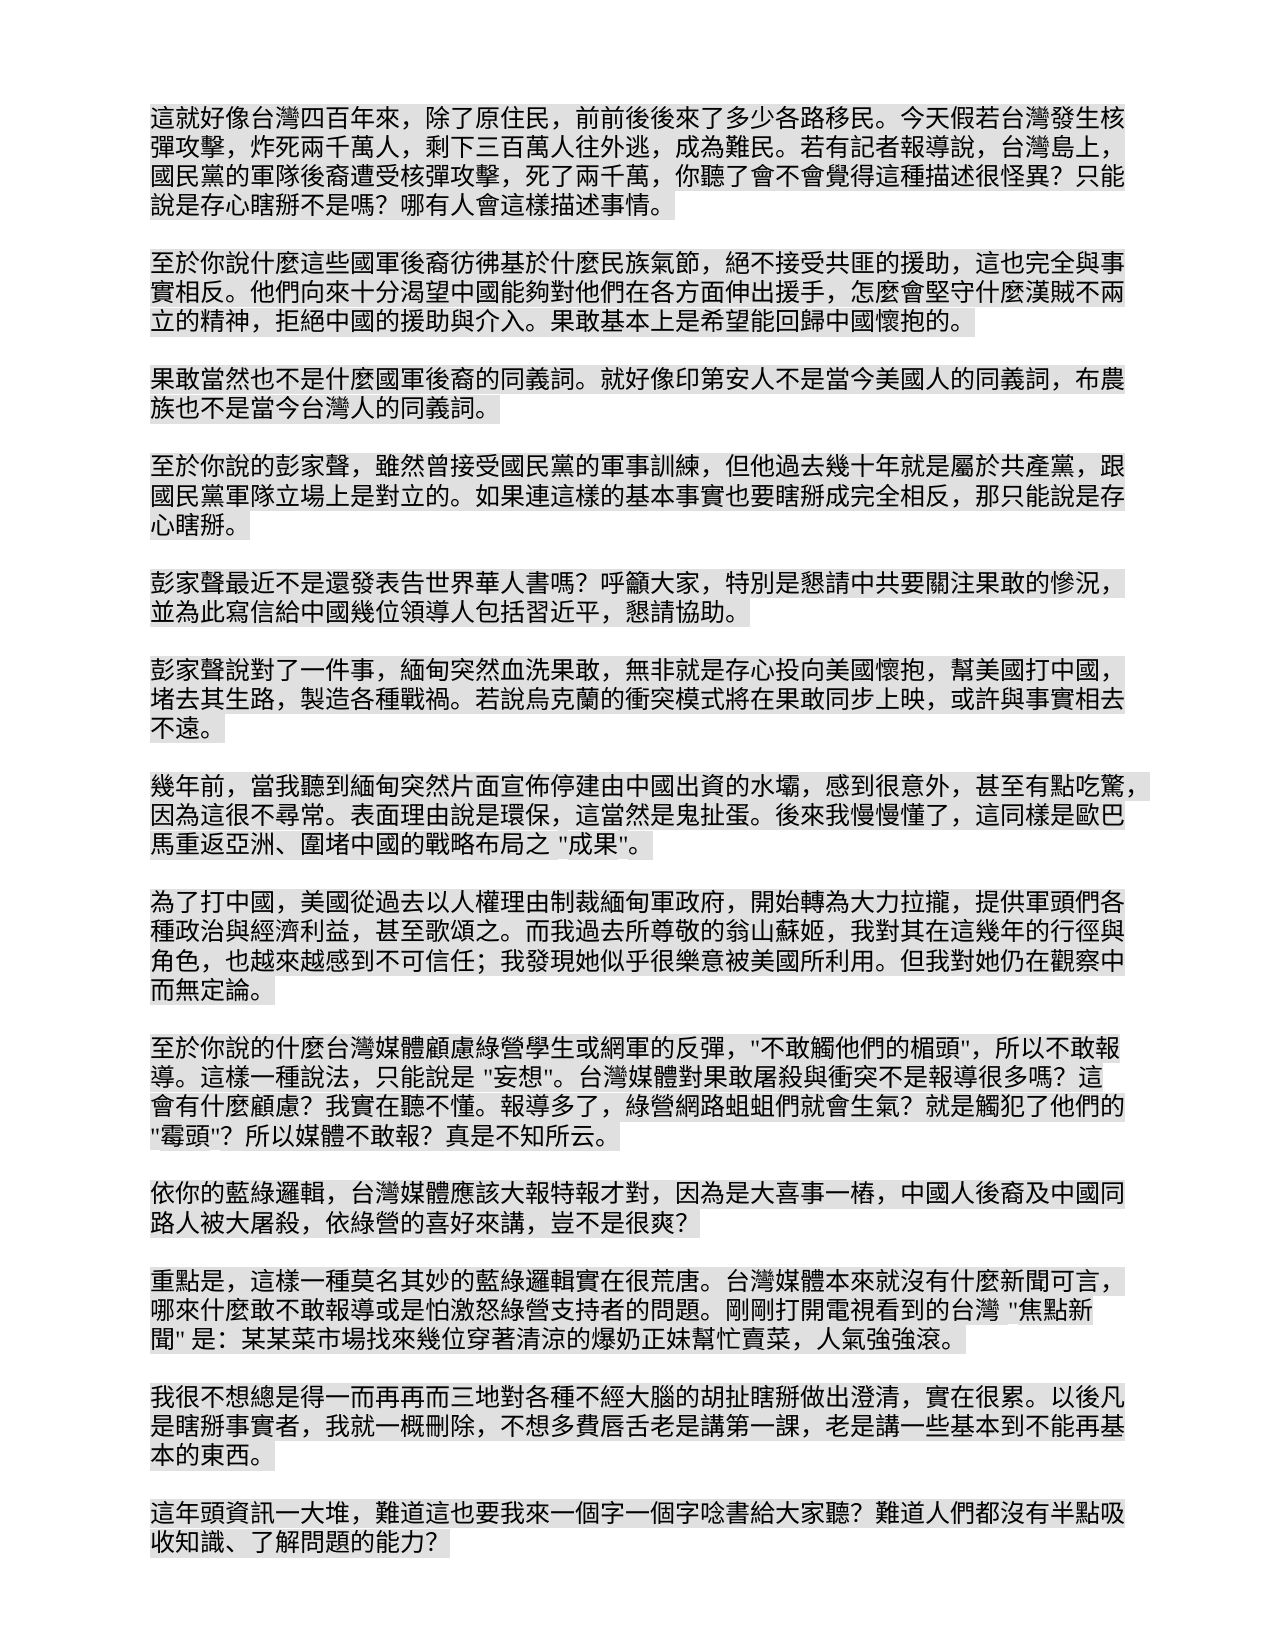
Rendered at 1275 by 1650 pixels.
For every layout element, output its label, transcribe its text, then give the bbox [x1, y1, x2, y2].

text To 政信 對於小孩子，我們一般會用童言童語跟對方講話，但我不知道你幾歲了，對你一無所知；也許你只是個小學生或國中生，但我無從得知。因此，我也只能就你的發言內容與水平做回應。 無意冒犯。但我不知道除了說你胡扯瞎掰之外，還能有什麼更委婉的說法。 我們看一個人對於某件事懂得多少，光聽他說幾句話就能明白。比方說常有精神病患家屬，或是幾次跟法官在庭上對話的經驗中，我發現，外行人通常會道聽途說或是自己憑空想像，根據一些很片斷瑣碎而且毫無臨床意義的某個表面現象或某種偏見來理解比方說精神分裂症。 比方說，我曾有個精神分裂症病人，在一次細微爭吵中，莫名其妙一刀刺死家人。法官打算判他死刑，說他預謀；我說這病人現實感很差，古怪妄想一堆，人鬼不分，他連預謀下一頓晚餐的能力都沒有，怎麼會預謀殺害他最親近最依賴的家屬？ 法官反駁說，"我問他今天星期幾？他都知道，他聰明得很。問他幾歲，什麼名字，他都知道，他哪有現實感不好的問題？" 我聽了很無言，但我還是盡一切力量想辦法讓法官明白自己的無知。 無知有兩種，一種是對於枝節掌握的缺失；這一種無知很好處理，就好像數學考比方說20分一樣，只要再用功一點，也許下回就能考40分了，他會慢慢進步。 但另一種無知則是範疇性的(categorical)，他在本質上 "完全" 誤解。例如，如果有人講愛因斯坦相對論，居然能扯到人生禍福相對無常上去，那意味著他根本不知道自己在說什麼；這就好像南方朔很喜歡講什麼語言哲學，居然講到某個辭彙(例如政客)的定義，這意味著他對於語言哲學完全是自己幻想，任意胡扯。語言哲學怎麼會是那樣一種什麼 "辭彙的定義" 呢？ 有位綠營大老，一位大牌醫學教授，過去與我關係友好。17年前，我去英國念書時，他寫越洋信件，問我研究些什麼。我回信說我研究維根斯坦的語言哲學。他於是又回信跟我說他跟我一樣，也是一直在研究語言哲學。我很不解。後來才知道原來他以為我跟他一樣，都在研究台語的用法與典故，他以為這就是語言哲學。我聽了很無言，沒有回應。 說出一句傻話很容易，但要讓說傻話者知道自己在說傻話卻很難。說出一句混淆視聽的話也很容易，但要澄清之，卻得千言萬語。 我相信你其實是知道自己在瞎掰，因為一個人不可能連自己懂不懂某個國際議題都不知道。你只是不願承認，硬是要進一步胡扯到底。 去年去了一趟雲南，來到明末叛將吳三桂過往歷史之地，在某個寺裏，吳三桂就在此處以弓箭勒死了永曆皇帝，明朝滅亡。永曆先前逃到緬甸，被吳三桂抓回雲南弄死，但隨著永曆皇帝逃亡的大批難民及士兵卻在緬甸住了下來，距今353年，也就是現在的果敢特區。後來陸續又有各方移民，三四百年來，果敢都不知道發展出幾十代人了。 如今，果敢二十萬人口中，直到1949年那時候方才逃難來此的國民黨軍隊也不過幾千幾百人，怎麼能說什麼緬甸軍政府正在屠殺什麼國軍後裔？哪有人這樣講話的。近日有十幾萬果敢難民逃往雲南，這些人全是英勇的國軍後裔？描述事情可以這樣描述？ 這就好像台灣四百年來，除了原住民，前前後後來了多少各路移民。今天假若台灣發生核彈攻擊，炸死兩千萬人，剩下三百萬人往外逃，成為難民。若有記者報導說，台灣島上，國民黨的軍隊後裔遭受核彈攻擊，死了兩千萬，你聽了會不會覺得這種描述很怪異？只能說是存心瞎掰不是嗎？哪有人會這樣描述事情。 至於你說什麼這些國軍後裔彷彿基於什麼民族氣節，絕不接受共匪的援助，這也完全與事實相反。他們向來十分渴望中國能夠對他們在各方面伸出援手，怎麼會堅守什麼漢賊不兩立的精神，拒絕中國的援助與介入。果敢基本上是希望能回歸中國懷抱的。 果敢當然也不是什麼國軍後裔的同義詞。就好像印第安人不是當今美國人的同義詞，布農族也不是當今台灣人的同義詞。 至於你說的彭家聲，雖然曾接受國民黨的軍事訓練，但他過去幾十年就是屬於共產黨，跟國民黨軍隊立場上是對立的。如果連這樣的基本事實也要瞎掰成完全相反，那只能說是存心瞎掰。 彭家聲最近不是還發表告世界華人書嗎？呼籲大家，特別是懇請中共要關注果敢的慘況，並為此寫信給中國幾位領導人包括習近平，懇請協助。 彭家聲說對了一件事，緬甸突然血洗果敢，無非就是存心投向美國懷抱，幫美國打中國，堵去其生路，製造各種戰禍。若說烏克蘭的衝突模式將在果敢同步上映，或許與事實相去不遠。 幾年前，當我聽到緬甸突然片面宣佈停建由中國出資的水壩，感到很意外，甚至有點吃驚，因為這很不尋常。表面理由說是環保，這當然是鬼扯蛋。後來我慢慢懂了，這同樣是歐巴馬重返亞洲、圍堵中國的戰略布局之 "成果"。 為了打中國，美國從過去以人權理由制裁緬甸軍政府，開始轉為大力拉攏，提供軍頭們各種政治與經濟利益，甚至歌頌之。而我過去所尊敬的翁山蘇姬，我對其在這幾年的行徑與角色，也越來越感到不可信任；我發現她似乎很樂意被美國所利用。但我對她仍在觀察中而無定論。 至於你說的什麼台灣媒體顧慮綠營學生或網軍的反彈，"不敢觸他們的楣頭"，所以不敢報導。這樣一種說法，只能說是 "妄想"。台灣媒體對果敢屠殺與衝突不是報導很多嗎？這會有什麼顧慮？我實在聽不懂。報導多了，綠營網路蛆蛆們就會生氣？就是觸犯了他們的 "霉頭"？所以媒體不敢報？真是不知所云。 依你的藍綠邏輯，台灣媒體應該大報特報才對，因為是大喜事一樁，中國人後裔及中國同路人被大屠殺，依綠營的喜好來講，豈不是很爽？ 重點是，這樣一種莫名其妙的藍綠邏輯實在很荒唐。台灣媒體本來就沒有什麼新聞可言，哪來什麼敢不敢報導或是怕激怒綠營支持者的問題。剛剛打開電視看到的台灣 "焦點新聞" 是：某某菜市場找來幾位穿著清涼的爆奶正妹幫忙賣菜，人氣強強滾。 我很不想總是得一而再再而三地對各種不經大腦的胡扯瞎掰做出澄清，實在很累。以後凡是瞎掰事實者，我就一概刪除，不想多費唇舌老是講第一課，老是講一些基本到不能再基本的東西。 這年頭資訊一大堆，難道這也要我來一個字一個字唸書給大家聽？難道人們都沒有半點吸收知識、了解問題的能力？ 總之，各位巴勒網讀者，如果你沒有相當把握的資訊，請勿任意瞎掰，不要憑空杜撰或想像。下筆請慎重，不要信口開河。台式網路上這樣一些任意信口開河的壞習性，別帶到巴勒網上來。 實在很不想得罪人，與人溝通因此總是得陷入一種天人交戰的痛苦困境。一方面不想睜眼說瞎話，另一方面卻也很不想得罪人或傷害人們的感受，講起話便吞吞吐吐像便祕一樣。 但一個東西如果是錯的，我們除了說它錯，還能怎麼說才能更委婉？一個東西如果爛到爆，我們除了說爛，還能怎麼說？說它 "不是十分完美?" 三加五等於35。不能說錯，只能說 "這答案也許有待商榷?" 一部大爛片不能說爛，只能說它 "稍微有些缺點，也許還有改進的空間？" 就連有人問我醫學上的事我都很害怕，常常不知道該說實話或說假話，總是得考慮一大堆與事實不相干的東西。但我不明白，如果對方想聽假話，那何必問我？ 沒有 "政治考量" 的世界多好(此政治非彼政治)。一，就說一，二，就說二；對就說對，錯就說錯；在這沒有 "政治" 的世界中，唯一的限制是智能和想像力，你有多少本事想得多深，就儘管去深入；能想得多遠就多遠，而不用考慮說會不會讓誰不高興，要不要修改一下答案，以免激怒人，以免惹禍，以免傷人等等等。 "政治" 是讓人很痛苦的事。有人說殷海光身處充滿 "政治" 的文化氛圍與家世環境，這使得他特別著迷於邏輯。我對邏輯本身並不著迷，但我能理解殷海光的心境；這樣一些人喜歡 "把是說成是，把不是說成不是"(亞里斯多德語)；而不是在說出是或不是之前得先考量一堆人情義理及個人利害得失等 "政治" 問題，然後再來決定要說是或不是。 寫完之後才看到 "鬼島太郎" 的留言。所述狀況，與我所知相符，基本上是對的。 柏楊曾送我一本以 "鄧克保" 筆名寫的 "異域"，而且是平原出版社出版的版本 (即第一版)，十分珍貴，1961年(?)出版，當年暢銷數十萬冊。異域就是講所謂泰緬孤軍的遭遇。柏楊說，鄧克保是他年少從軍時死去的一個同袍名字。柏楊借用其名寫下這本小說。 這些泰緬孤軍怎麼會和果敢人畫上等號，甚至還至今漢賊不兩立？未免太離譜。緬甸殺他們，就是存心給中共難看。緬甸這幾年也開始故意大談達賴喇嘛，道理亦同，要中國識相點，緬甸這幾年已經改掛美國星條旗了。 [150, 75, 1125, 1558]
